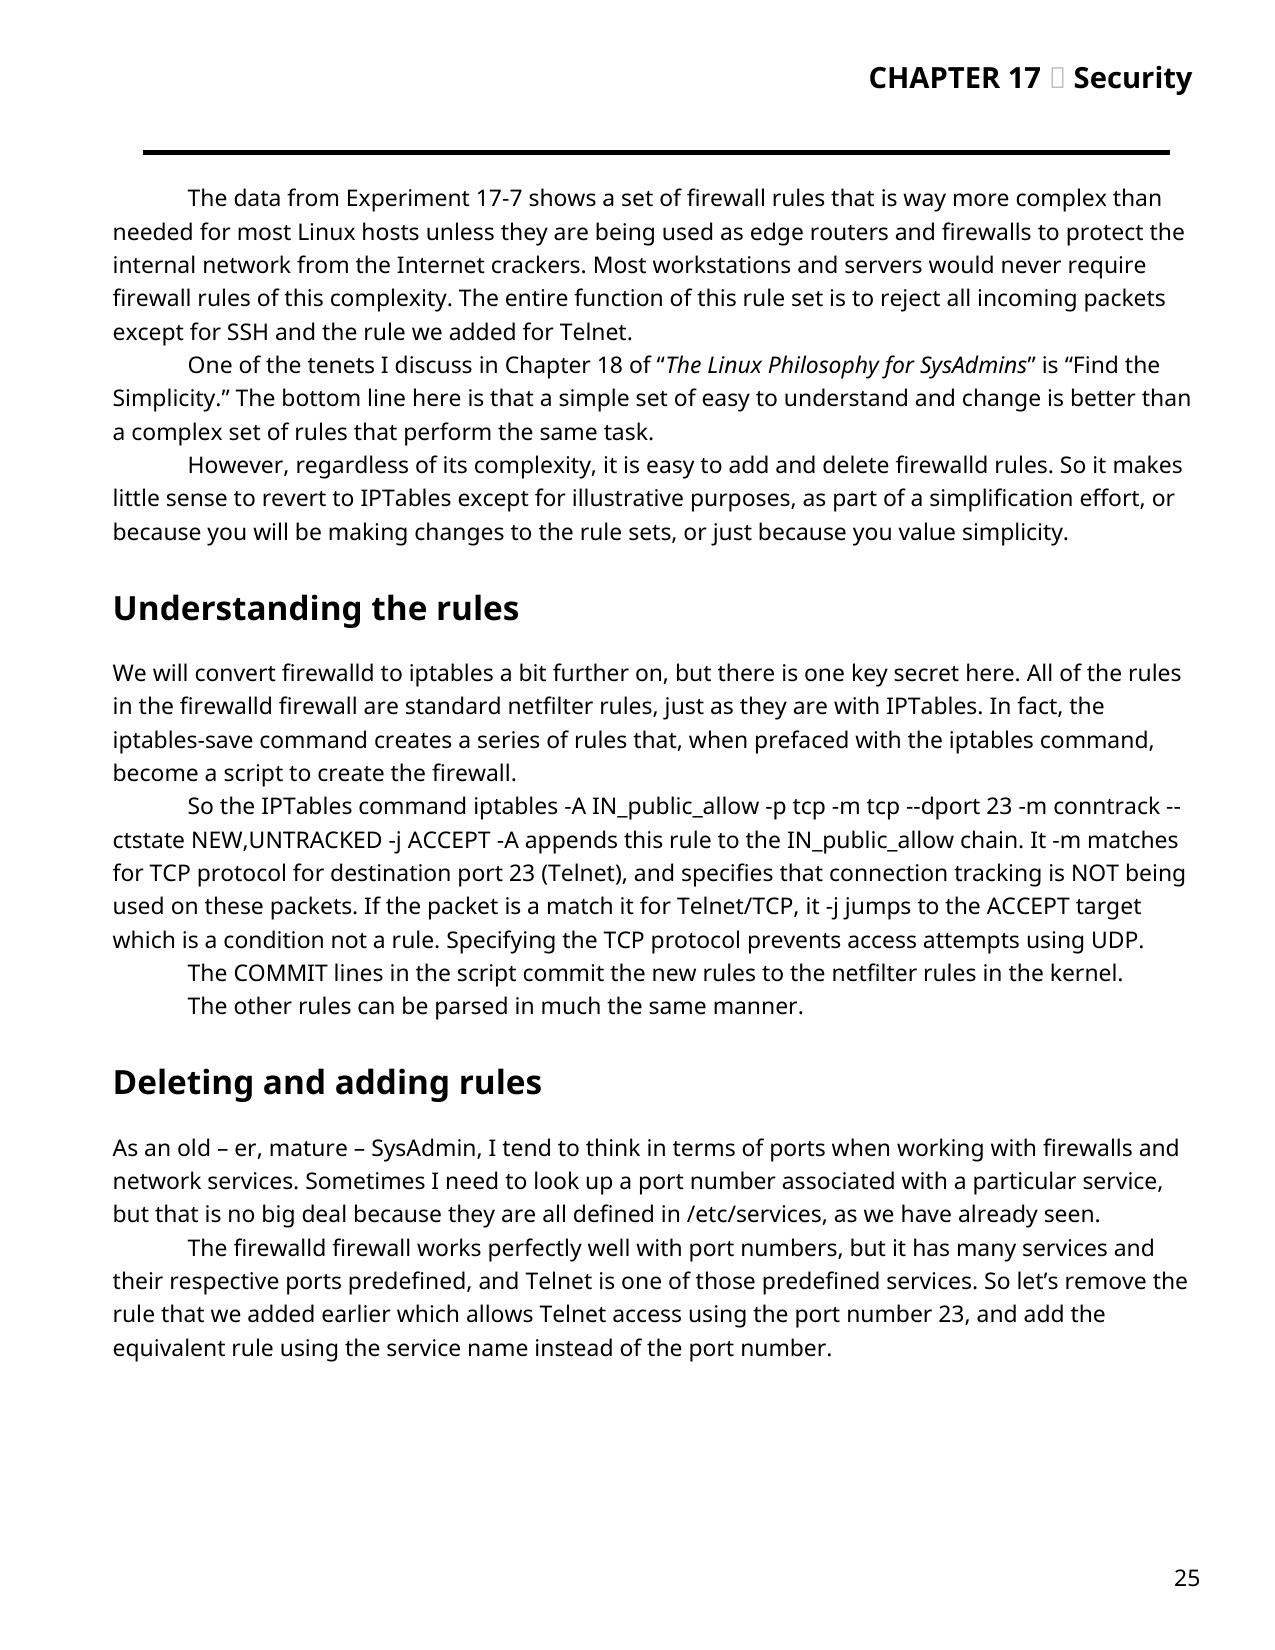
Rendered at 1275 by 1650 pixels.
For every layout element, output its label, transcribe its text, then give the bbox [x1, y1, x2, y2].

text However, regardless of its complexity, it is easy to add and delete firewalld rules. So it makes little sense to revert to IPTables except for illustrative purposes, as part of a simplification effort, or because you will be making changes to the rule sets, or just because you value simplicity. [112, 447, 1200, 547]
subtitle Deleting and adding rules [112, 1059, 1200, 1104]
text The data from Experiment 17-7 shows a set of firewall rules that is way more complex than needed for most Linux hosts unless they are being used as edge routers and firewalls to protect the internal network from the Internet crackers. Most workstations and servers would never require firewall rules of this complexity. The entire function of this rule set is to reject all incoming packets except for SSH and the rule we added for Telnet. [112, 180, 1200, 347]
subtitle Understanding the rules [112, 584, 1200, 630]
text The firewalld firewall works perfectly well with port numbers, but it has many services and their respective ports predefined, and Telnet is one of those predefined services. So let’s remove the rule that we added earlier which allows Telnet access using the port number 23, and add the equivalent rule using the service name instead of the port number. [112, 1229, 1200, 1363]
text The COMMIT lines in the script commit the new rules to the netfilter rules in the kernel. [112, 955, 1200, 988]
text As an old – er, mature – SysAdmin, I tend to think in terms of ports when working with firewalls and network services. Sometimes I need to look up a port number associated with a particular service, but that is no big deal because they are all defined in /etc/services, as we have already seen. [112, 1129, 1200, 1229]
text We will convert firewalld to iptables a bit further on, but there is one key secret here. All of the rules in the firewalld firewall are standard netfilter rules, just as they are with IPTables. In fact, the iptables-save command creates a series of rules that, when prefaced with the iptables command, become a script to create the firewall. [112, 655, 1200, 788]
text The other rules can be parsed in much the same manner. [112, 988, 1200, 1021]
text One of the tenets I discuss in Chapter 18 of “The Linux Philosophy for SysAdmins” is “Find the Simplicity.” The bottom line here is that a simple set of easy to understand and change is better than a complex set of rules that perform the same task. [112, 347, 1200, 447]
text So the IPTables command iptables -A IN_public_allow -p tcp -m tcp --dport 23 -m conntrack --ctstate NEW,UNTRACKED -j ACCEPT -A appends this rule to the IN_public_allow chain. It -m matches for TCP protocol for destination port 23 (Telnet), and specifies that connection tracking is NOT being used on these packets. If the packet is a match it for Telnet/TCP, it -j jumps to the ACCEPT target which is a condition not a rule. Specifying the TCP protocol prevents access attempts using UDP. [112, 788, 1200, 955]
